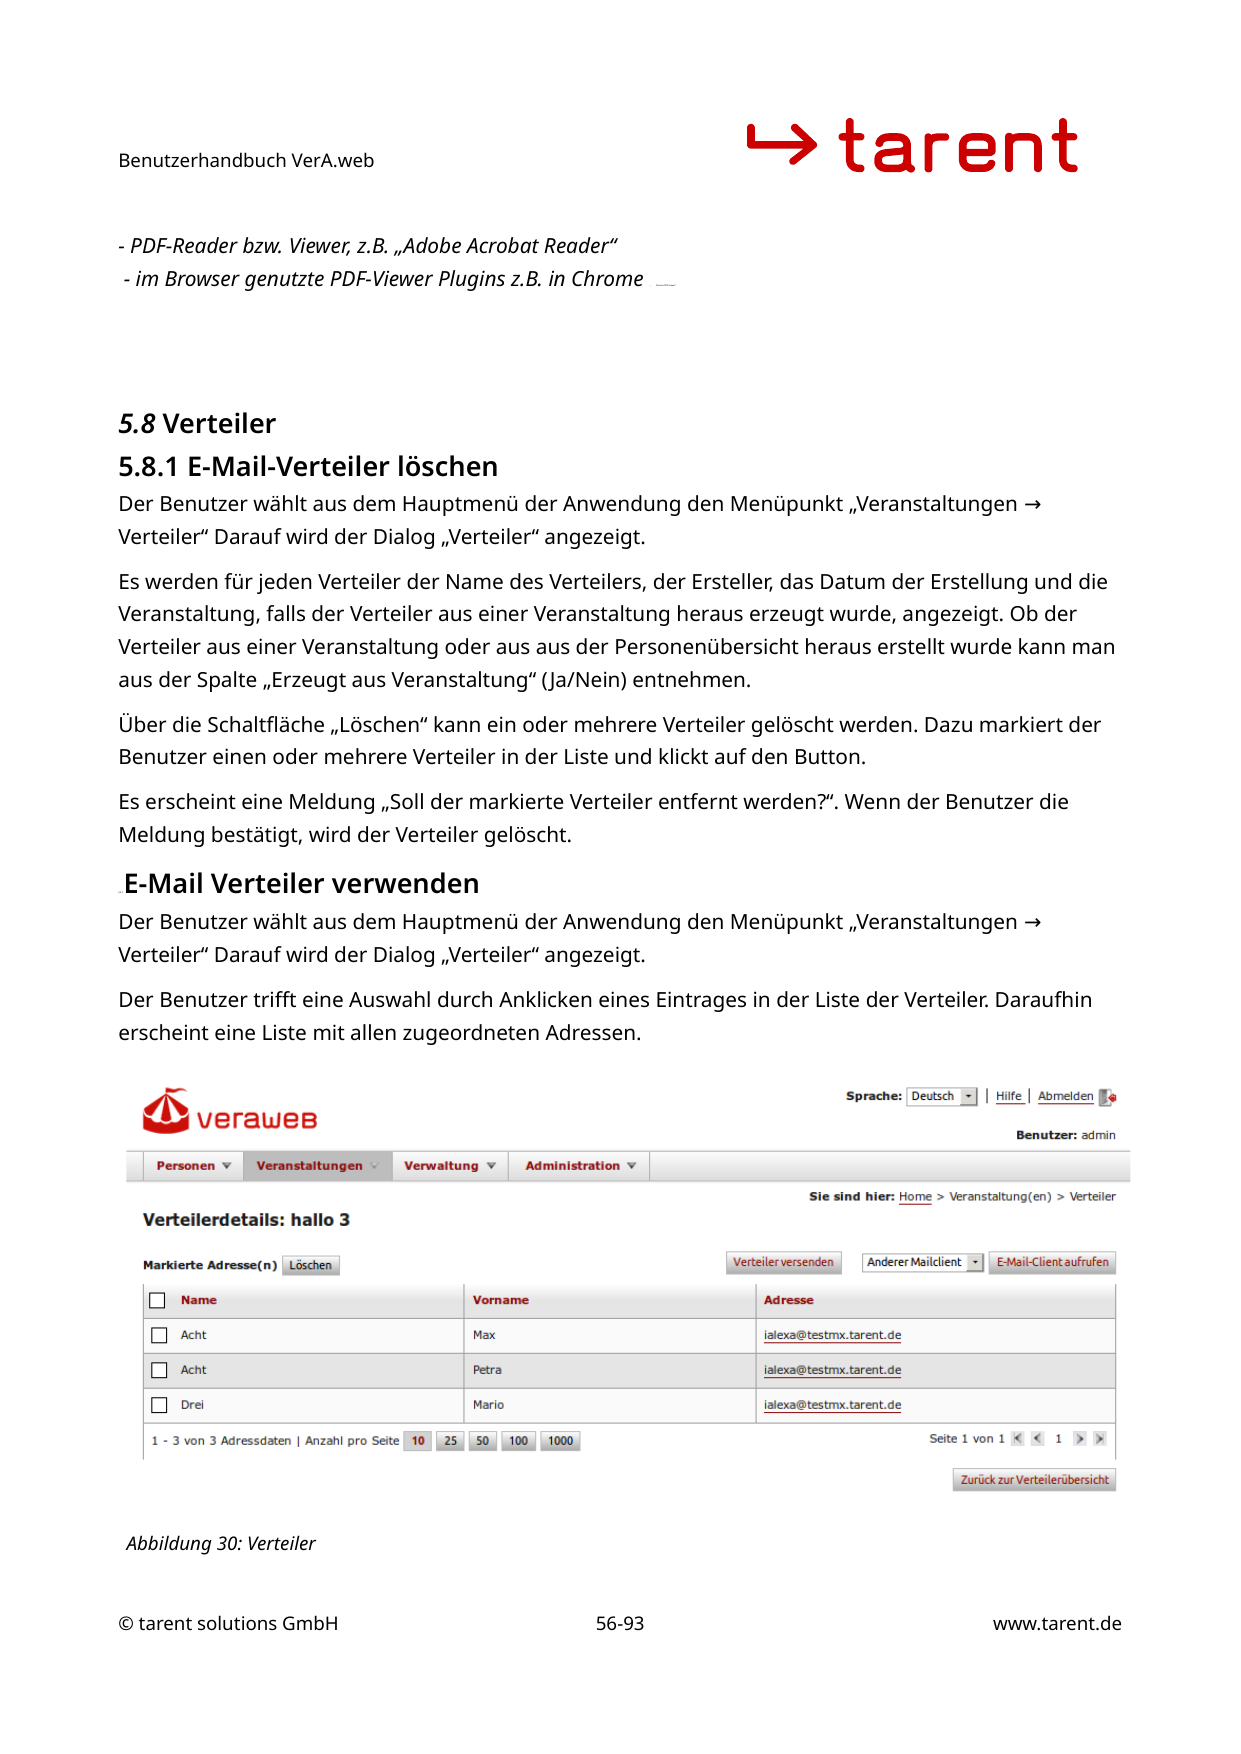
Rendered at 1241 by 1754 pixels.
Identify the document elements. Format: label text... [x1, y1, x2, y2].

subtitle E-Mail Verteiler verwenden [118, 865, 1122, 902]
subtitle Verteiler [118, 404, 1122, 441]
text Es werden für jeden Verteiler der Name des Verteilers, der Ersteller, das Datum der Erstellung und die Veranstaltung, falls der Verteiler aus einer Veranstaltung heraus erzeugt wurde, angezeigt. Ob der Verteiler aus einer Veranstaltung oder aus aus der Personenübersicht heraus erstellt wurde kann man aus der Spalte „Erzeugt aus Veranstaltung“ (Ja/Nein) entnehmen. [118, 567, 1122, 693]
text [126, 1069, 1131, 1081]
text Der Benutzer trifft eine Auswahl durch Anklicken eines Eintrages in der Liste der Verteiler. Daraufhin erscheint eine Liste mit allen zugeordneten Adressen. [118, 985, 1122, 1046]
picture [126, 1081, 1131, 1503]
text Abbildung 30: Verteiler [126, 1503, 1131, 1555]
text Der Benutzer wählt aus dem Hauptmenü der Anwendung den Menüpunkt „Veranstaltungen → Verteiler“ Darauf wird der Dialog „Verteiler“ angezeigt. [118, 489, 1122, 550]
text Der Benutzer wählt aus dem Hauptmenü der Anwendung den Menüpunkt „Veranstaltungen → Verteiler“ Darauf wird der Dialog „Verteiler“ angezeigt. [118, 907, 1122, 968]
text Über die Schaltfläche „Löschen“ kann ein oder mehrere Verteiler gelöscht werden. Dazu markiert der Benutzer einen oder mehrere Verteiler in der Liste und klickt auf den Button. [118, 710, 1122, 771]
text Es erscheint eine Meldung „Soll der markierte Verteiler entfernt werden?“. Wenn der Benutzer die Meldung bestätigt, wird der Verteiler gelöscht. [118, 787, 1122, 848]
text - PDF-Reader bzw. Viewer, z.B. „Adobe Acrobat Reader“ - im Browser genutzte PDF-Viewer Plugins z.B. in Chrome „ Chrome PDF Viewer“ . [118, 232, 1122, 293]
subtitle E-Mail-Verteiler löschen [118, 447, 1122, 484]
